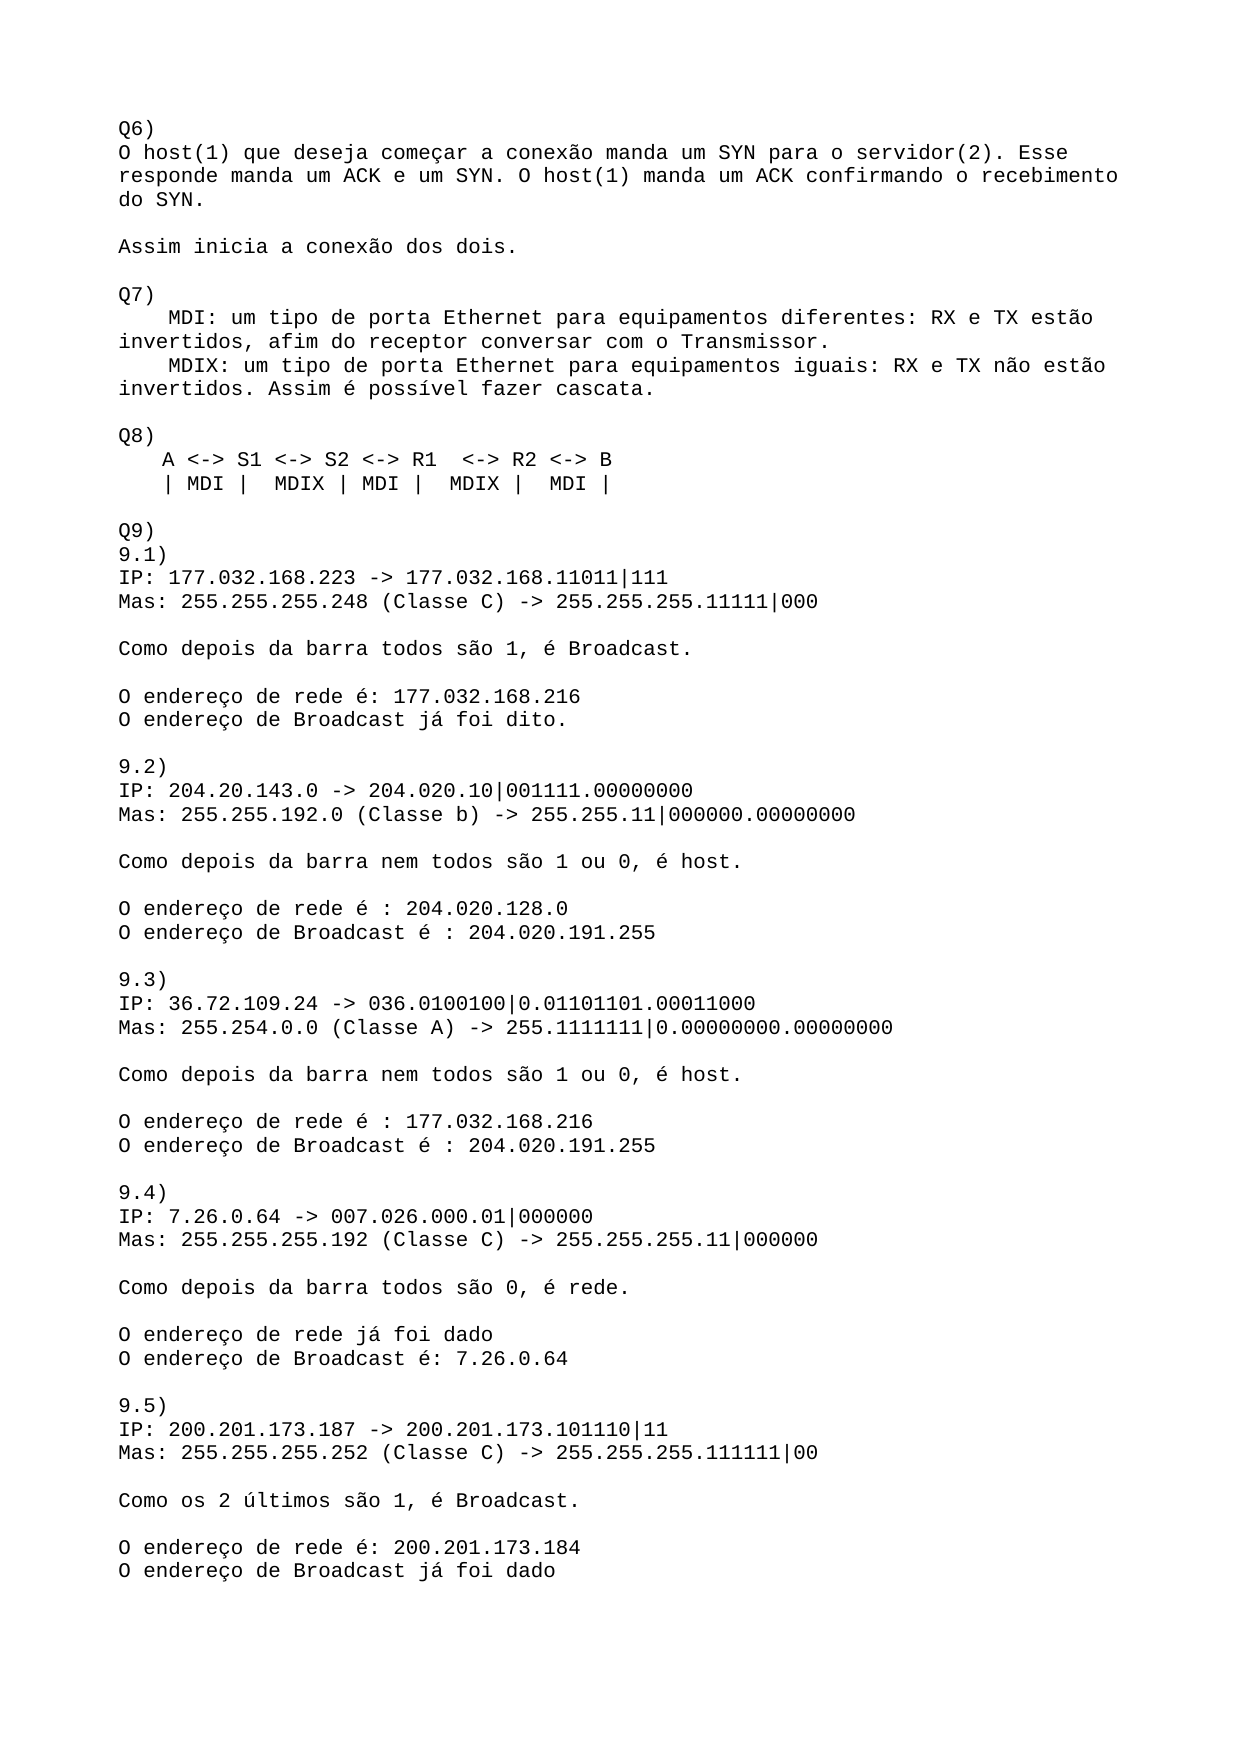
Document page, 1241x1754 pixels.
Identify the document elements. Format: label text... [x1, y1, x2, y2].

text MDI: um tipo de porta Ethernet para equipamentos diferentes: RX e TX estão invertidos, afim do receptor conversar com o Transmissor. [118, 307, 1122, 354]
text O endereço de rede é : 204.020.128.0 [118, 898, 1122, 922]
text IP: 200.201.173.187 -> 200.201.173.101110|11 [118, 1419, 1122, 1442]
text MDIX: um tipo de porta Ethernet para equipamentos iguais: RX e TX não estão invertidos. Assim é possível fazer cascata. [118, 354, 1122, 402]
text O endereço de rede é : 177.032.168.216 [118, 1111, 1122, 1135]
text 9.4) [118, 1182, 1122, 1206]
text O endereço de Broadcast é : 204.020.191.255 [118, 1135, 1122, 1158]
text O endereço de rede já foi dado [118, 1324, 1122, 1348]
text Q9) [118, 520, 1122, 544]
text | MDI | MDIX | MDI | MDIX | MDI | [118, 473, 1122, 496]
text O endereço de Broadcast é: 7.26.0.64 [118, 1348, 1122, 1371]
text O endereço de Broadcast já foi dito. [118, 709, 1122, 733]
text Mas: 255.254.0.0 (Classe A) -> 255.1111111|0.00000000.00000000 [118, 1017, 1122, 1040]
text O endereço de Broadcast é : 204.020.191.255 [118, 922, 1122, 946]
text Mas: 255.255.255.192 (Classe C) -> 255.255.255.11|000000 [118, 1229, 1122, 1253]
text A <-> S1 <-> S2 <-> R1 <-> R2 <-> B [118, 449, 1122, 473]
text O endereço de rede é: 200.201.173.184 [118, 1537, 1122, 1561]
text Como depois da barra todos são 0, é rede. [118, 1277, 1122, 1300]
text Q8) [118, 426, 1122, 449]
text 9.1) [118, 544, 1122, 567]
text O endereço de Broadcast já foi dado [118, 1561, 1122, 1584]
text Assim inicia a conexão dos dois. [118, 236, 1122, 260]
text 9.3) [118, 969, 1122, 993]
text IP: 204.20.143.0 -> 204.020.10|001111.00000000 [118, 780, 1122, 804]
text Como depois da barra nem todos são 1 ou 0, é host. [118, 851, 1122, 875]
text 9.5) [118, 1395, 1122, 1419]
text O host(1) que deseja começar a conexão manda um SYN para o servidor(2). Esse responde manda um ACK e um SYN. O host(1) manda um ACK confirmando o recebimento do SYN. [118, 142, 1122, 213]
text Como depois da barra todos são 1, é Broadcast. [118, 638, 1122, 662]
text Como depois da barra nem todos são 1 ou 0, é host. [118, 1064, 1122, 1088]
text Mas: 255.255.192.0 (Classe b) -> 255.255.11|000000.00000000 [118, 804, 1122, 827]
text Mas: 255.255.255.248 (Classe C) -> 255.255.255.11111|000 [118, 591, 1122, 615]
text IP: 36.72.109.24 -> 036.0100100|0.01101101.00011000 [118, 993, 1122, 1017]
text 9.2) [118, 757, 1122, 780]
text Mas: 255.255.255.252 (Classe C) -> 255.255.255.111111|00 [118, 1442, 1122, 1466]
text O endereço de rede é: 177.032.168.216 [118, 686, 1122, 709]
text IP: 177.032.168.223 -> 177.032.168.11011|111 [118, 567, 1122, 591]
text Q7) [118, 284, 1122, 307]
text Como os 2 últimos são 1, é Broadcast. [118, 1489, 1122, 1513]
text IP: 7.26.0.64 -> 007.026.000.01|000000 [118, 1206, 1122, 1229]
text Q6) [118, 118, 1122, 142]
